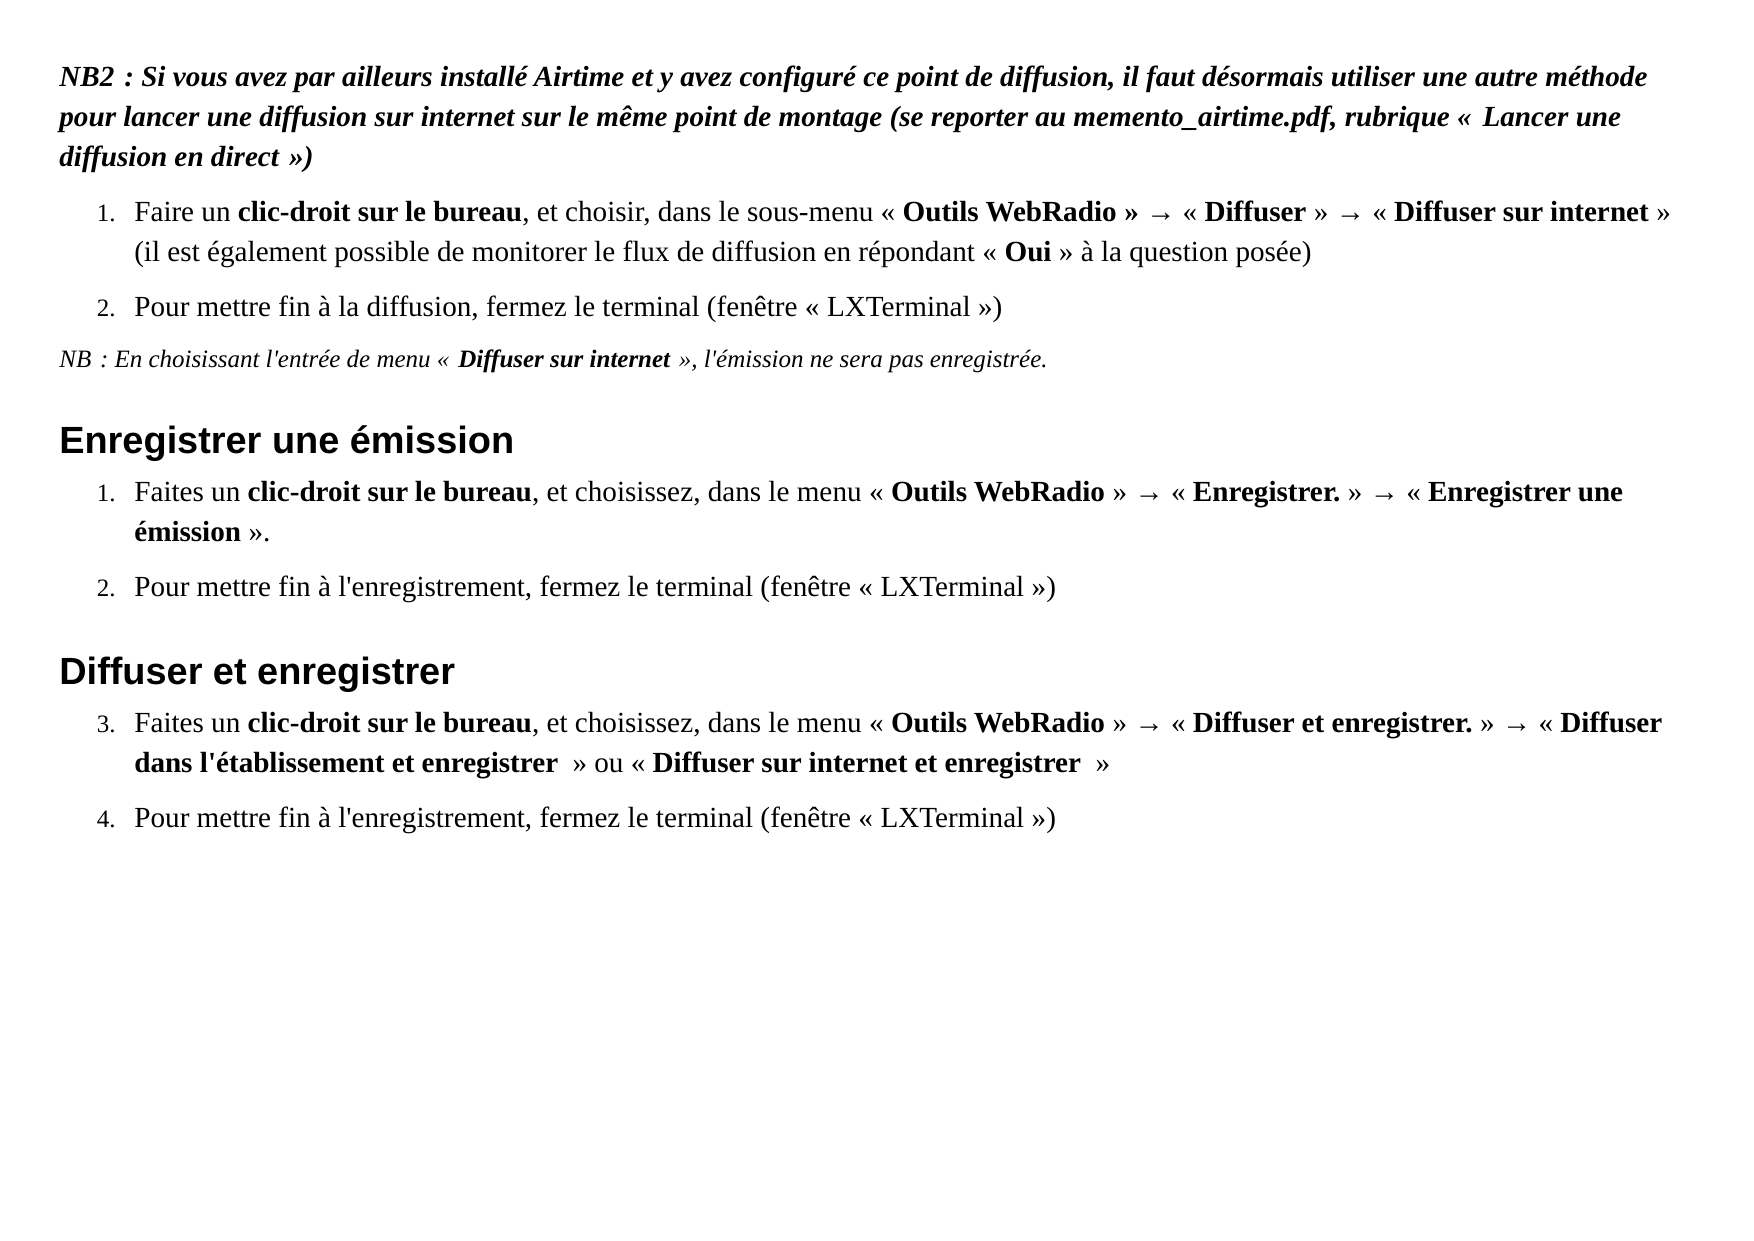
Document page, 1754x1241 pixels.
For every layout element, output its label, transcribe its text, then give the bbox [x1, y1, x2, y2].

subtitle Diffuser et enregistrer [59, 649, 1695, 693]
list Pour mettre fin à l'enregistrement, fermez le terminal (fenêtre « LXTerminal ») [97, 569, 1695, 603]
list Faites un clic-droit sur le bureau, et choisissez, dans le menu « Outils WebRadio » → « Enregistrer. » → « Enregistrer une émission ». [97, 474, 1695, 548]
text NB : En choisissant l'entrée de menu « Diffuser sur internet », l'émission ne sera pas enregistrée. [59, 344, 1695, 373]
list Faites un clic-droit sur le bureau, et choisissez, dans le menu « Outils WebRadio » → « Diffuser et enregistrer. » → « Diffuser dans l'établissement et enregistrer » ou « Diffuser sur internet et enregistrer » [97, 705, 1695, 779]
list Pour mettre fin à la diffusion, fermez le terminal (fenêtre « LXTerminal ») [97, 289, 1695, 323]
list Pour mettre fin à l'enregistrement, fermez le terminal (fenêtre « LXTerminal ») [97, 800, 1695, 834]
subtitle Enregistrer une émission [59, 418, 1695, 462]
list Faire un clic-droit sur le bureau, et choisir, dans le sous-menu « Outils WebRadio » → « Diffuser » → « Diffuser sur internet » (il est également possible de monitorer le flux de diffusion en répondant « Oui » à la question posée) [97, 194, 1695, 268]
text NB2 : Si vous avez par ailleurs installé Airtime et y avez configuré ce point de diffusion, il faut désormais utiliser une autre méthode pour lancer une diffusion sur internet sur le même point de montage (se reporter au memento_airtime.pdf, rubrique « Lancer une diffusion en direct ») [59, 59, 1695, 173]
